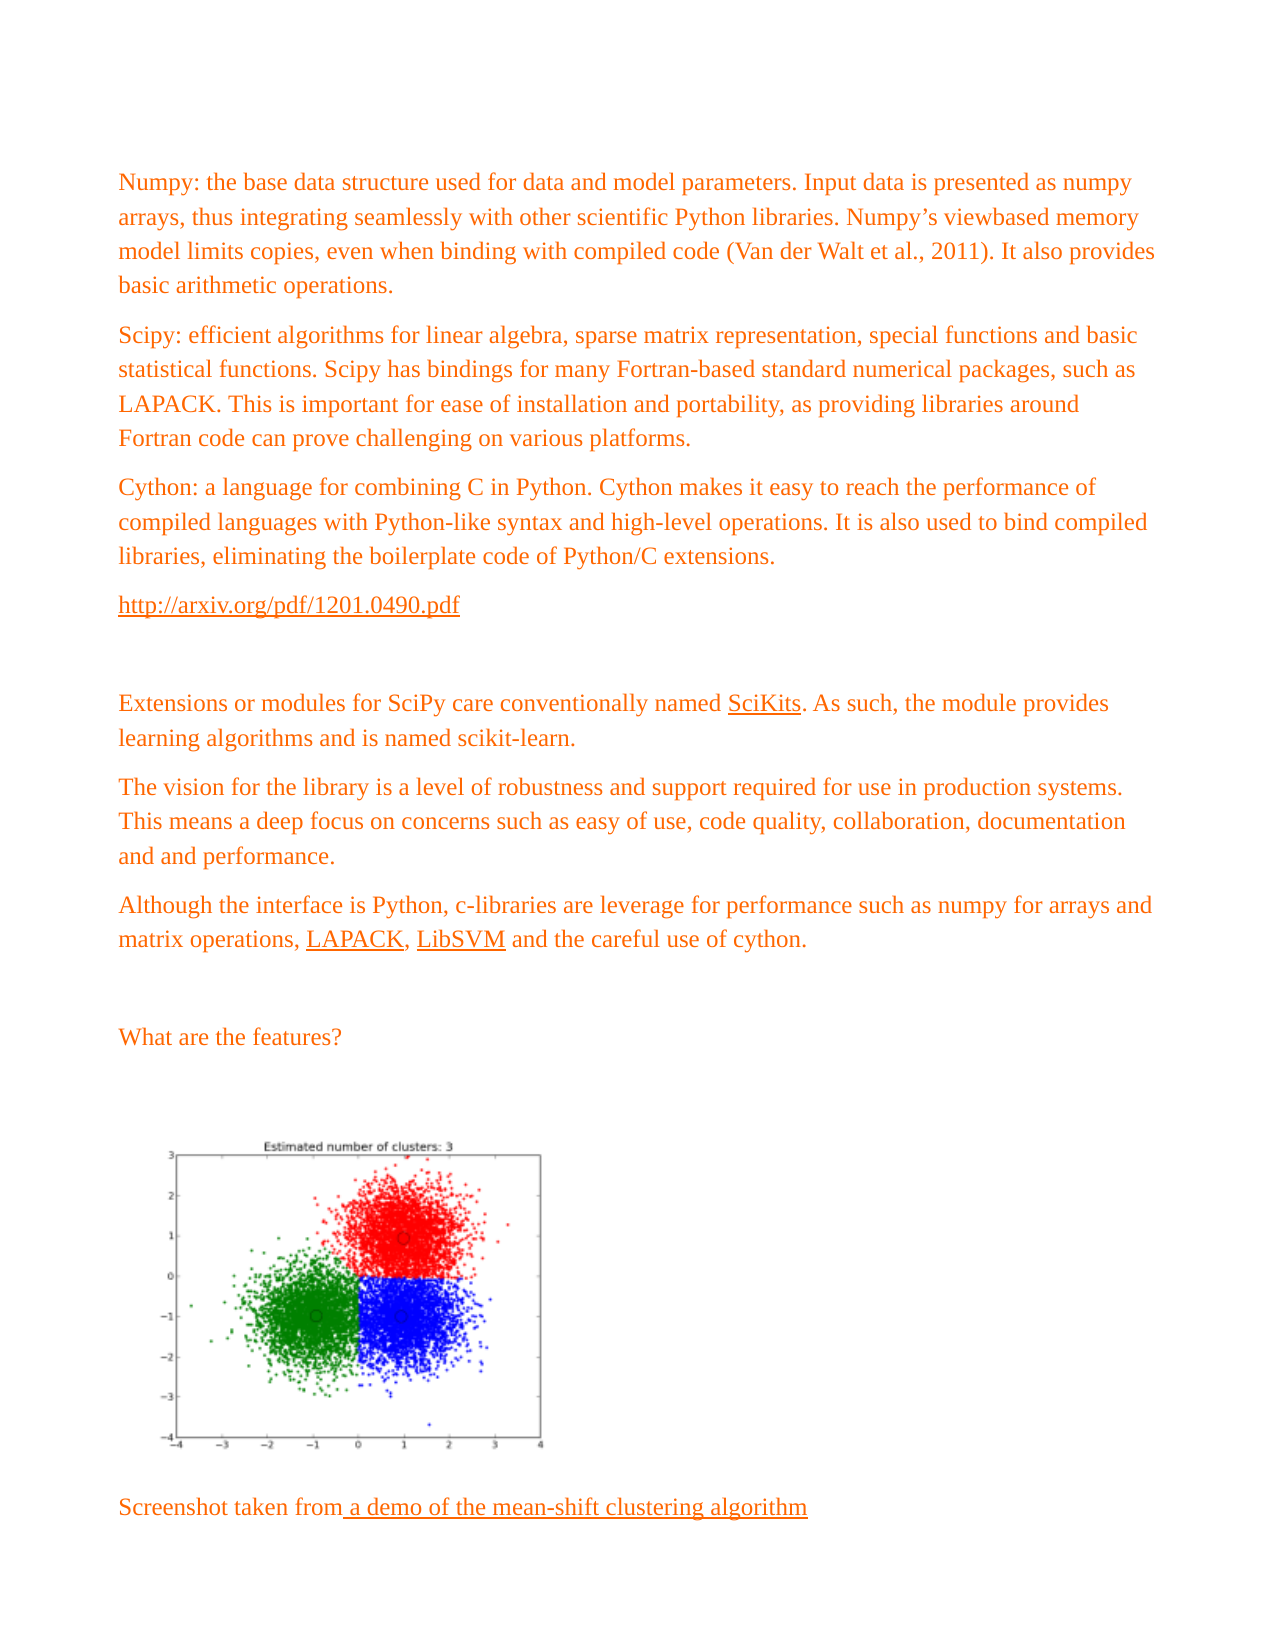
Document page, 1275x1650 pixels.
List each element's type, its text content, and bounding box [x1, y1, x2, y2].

text Although the interface is Python, c-libraries are leverage for performance such as numpy for arrays and matrix operations, LAPACK, LibSVM and the careful use of cython. [118, 890, 1157, 953]
text The vision for the library is a level of robustness and support required for use in production systems. This means a deep focus on concerns such as easy of use, code quality, collaboration, documentation and and performance. [118, 772, 1157, 869]
text Scipy: efficient algorithms for linear algebra, sparse matrix representation, special functions and basic statistical functions. Scipy has bindings for many Fortran-based standard numerical packages, such as LAPACK. This is important for ease of installation and portability, as providing libraries around Fortran code can prove challenging on various platforms. [118, 320, 1157, 452]
picture [118, 1120, 587, 1473]
text Numpy: the base data structure used for data and model parameters. Input data is presented as numpy arrays, thus integrating seamlessly with other scientific Python libraries. Numpy’s viewbased memory model limits copies, even when binding with compiled code (Van der Walt et al., 2011). It also provides basic arithmetic operations. [118, 167, 1157, 299]
text Screenshot taken from a demo of the mean-shift clustering algorithm [118, 1492, 1157, 1521]
text http://arxiv.org/pdf/1201.0490.pdf [118, 590, 1157, 619]
text Cython: a language for combining C in Python. Cython makes it easy to reach the performance of compiled languages with Python-like syntax and high-level operations. It is also used to bind compiled libraries, eliminating the boilerplate code of Python/C extensions. [118, 472, 1157, 570]
text Extensions or modules for SciPy care conventionally named SciKits. As such, the module provides learning algorithms and is named scikit-learn. [118, 688, 1157, 752]
text What are the features? [118, 1022, 1157, 1051]
